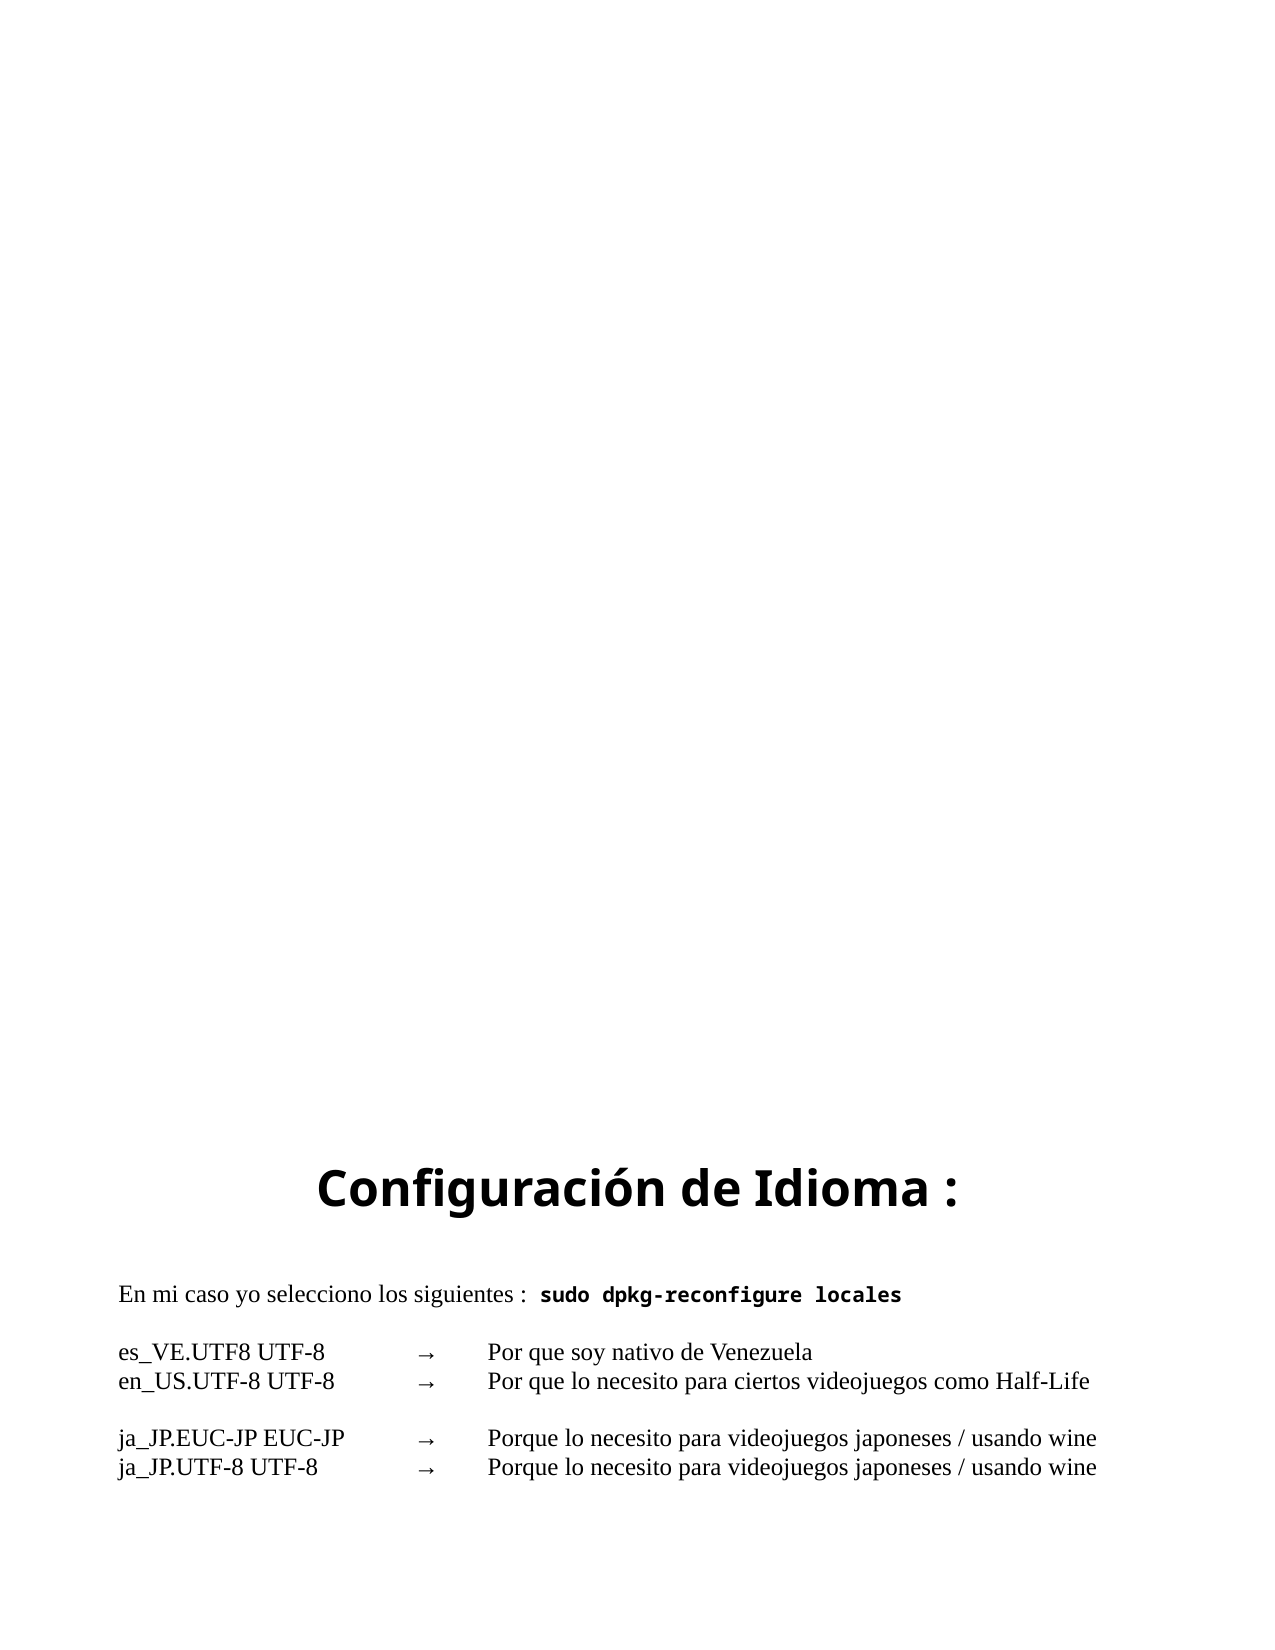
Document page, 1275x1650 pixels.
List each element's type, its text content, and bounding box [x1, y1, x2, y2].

text ja_JP.UTF-8 UTF-8 → Porque lo necesito para videojuegos japoneses / usando wine [118, 1452, 1157, 1481]
text es_VE.UTF8 UTF-8 → Por que soy nativo de Venezuela [118, 1337, 1157, 1366]
text Configuración de Idioma : [118, 1153, 1157, 1221]
text ja_JP.EUC-JP EUC-JP → Porque lo necesito para videojuegos japoneses / usando wine [118, 1423, 1157, 1452]
text en_US.UTF-8 UTF-8 → Por que lo necesito para ciertos videojuegos como Half-Life [118, 1366, 1157, 1394]
text En mi caso yo selecciono los siguientes : sudo dpkg-reconfigure locales [118, 1279, 1157, 1308]
